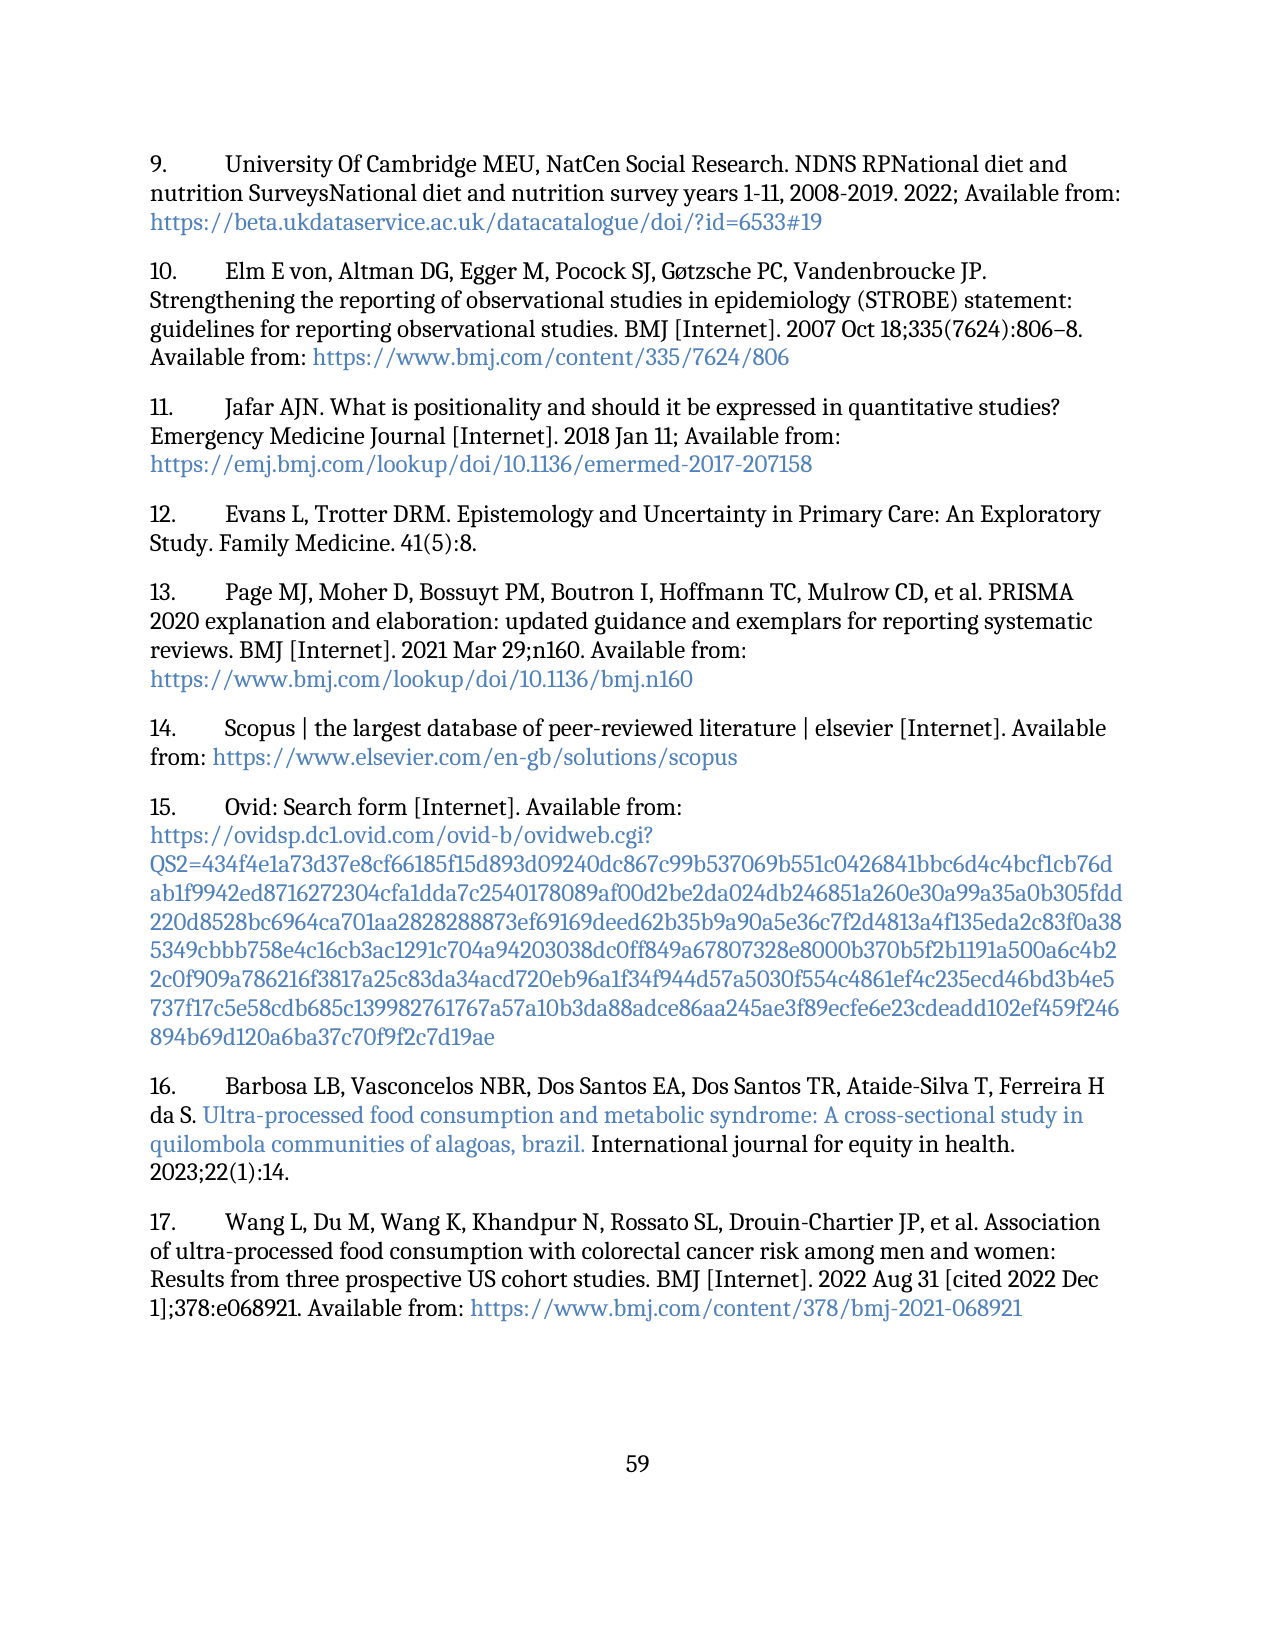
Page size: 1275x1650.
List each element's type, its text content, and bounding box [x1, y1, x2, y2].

text 14. Scopus | the largest database of peer-reviewed literature | elsevier [Internet]. Available from: https://www.elsevier.com/en-gb/solutions/scopus [150, 714, 1125, 772]
text 15. Ovid: Search form [Internet]. Available from: https://ovidsp.dc1.ovid.com/ovid-b/ovidweb.cgi?QS2=434f4e1a73d37e8cf66185f15d893d09240dc867c99b537069b551c0426841bbc6d4c4bcf1cb76dab1f9942ed8716272304cfa1dda7c2540178089af00d2be2da024db246851a260e30a99a35a0b305fdd220d8528bc6964ca701aa2828288873ef69169deed62b35b9a90a5e36c7f2d4813a4f135eda2c83f0a385349cbbb758e4c16cb3ac1291c704a94203038dc0ff849a67807328e8000b370b5f2b1191a500a6c4b22c0f909a786216f3817a25c83da34acd720eb96a1f34f944d57a5030f554c4861ef4c235ecd46bd3b4e5737f17c5e58cdb685c139982761767a57a10b3da88adce86aa245ae3f89ecfe6e23cdeadd102ef459f246894b69d120a6ba37c70f9f2c7d19ae [150, 792, 1125, 1051]
text 17. Wang L, Du M, Wang K, Khandpur N, Rossato SL, Drouin-Chartier JP, et al. Association of ultra-processed food consumption with colorectal cancer risk among men and women: Results from three prospective US cohort studies. BMJ [Internet]. 2022 Aug 31 [cited 2022 Dec 1];378:e068921. Available from: https://www.bmj.com/content/378/bmj-2021-068921 [150, 1208, 1125, 1323]
text 12. Evans L, Trotter DRM. Epistemology and Uncertainty in Primary Care: An Exploratory Study. Family Medicine. 41(5):8. [150, 500, 1125, 557]
text 16. Barbosa LB, Vasconcelos NBR, Dos Santos EA, Dos Santos TR, Ataide-Silva T, Ferreira H da S. Ultra-processed food consumption and metabolic syndrome: A cross-sectional study in quilombola communities of alagoas, brazil. International journal for equity in health. 2023;22(1):14. [150, 1072, 1125, 1187]
text 11. Jafar AJN. What is positionality and should it be expressed in quantitative studies? Emergency Medicine Journal [Internet]. 2018 Jan 11; Available from: https://emj.bmj.com/lookup/doi/10.1136/emermed-2017-207158 [150, 393, 1125, 479]
text 13. Page MJ, Moher D, Bossuyt PM, Boutron I, Hoffmann TC, Mulrow CD, et al. PRISMA 2020 explanation and elaboration: updated guidance and exemplars for reporting systematic reviews. BMJ [Internet]. 2021 Mar 29;n160. Available from: https://www.bmj.com/lookup/doi/10.1136/bmj.n160 [150, 578, 1125, 693]
text 9. University Of Cambridge MEU, NatCen Social Research. NDNS RPNational diet and nutrition SurveysNational diet and nutrition survey years 1-11, 2008-2019. 2022; Available from: https://beta.ukdataservice.ac.uk/datacatalogue/doi/?id=6533#19 [150, 150, 1125, 236]
text 10. Elm E von, Altman DG, Egger M, Pocock SJ, Gøtzsche PC, Vandenbroucke JP. Strengthening the reporting of observational studies in epidemiology (STROBE) statement: guidelines for reporting observational studies. BMJ [Internet]. 2007 Oct 18;335(7624):806–8. Available from: https://www.bmj.com/content/335/7624/806 [150, 257, 1125, 372]
